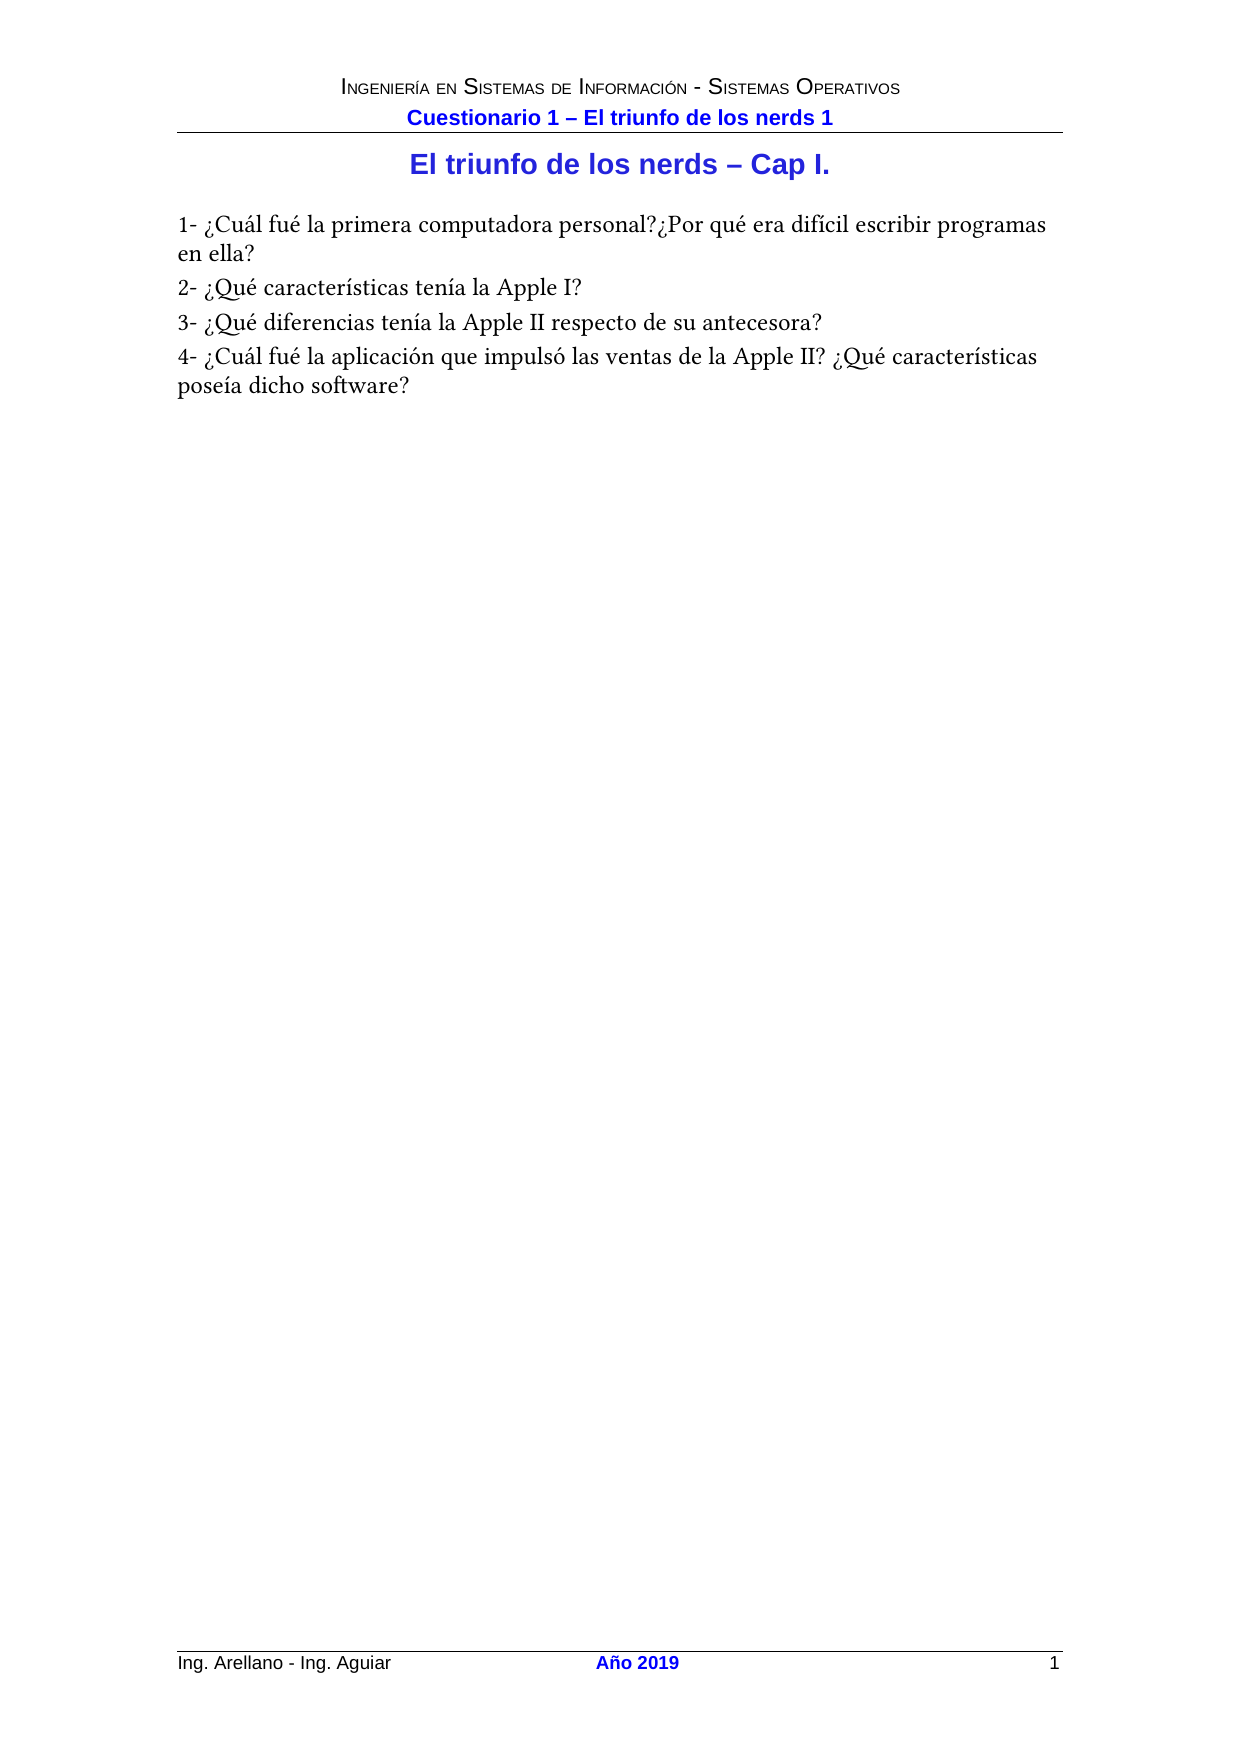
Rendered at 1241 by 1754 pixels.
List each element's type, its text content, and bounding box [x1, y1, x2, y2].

text 3- ¿Qué diferencias tenía la Apple II respecto de su antecesora? [177, 308, 1063, 336]
text 4- ¿Cuál fué la aplicación que impulsó las ventas de la Apple II? ¿Qué características poseía dicho software? [177, 342, 1063, 399]
subtitle El triunfo de los nerds – Cap I. [177, 148, 1063, 180]
text 1- ¿Cuál fué la primera computadora personal?¿Por qué era difícil escribir programas en ella? [177, 210, 1063, 267]
text 2- ¿Qué características tenía la Apple I? [177, 273, 1063, 302]
